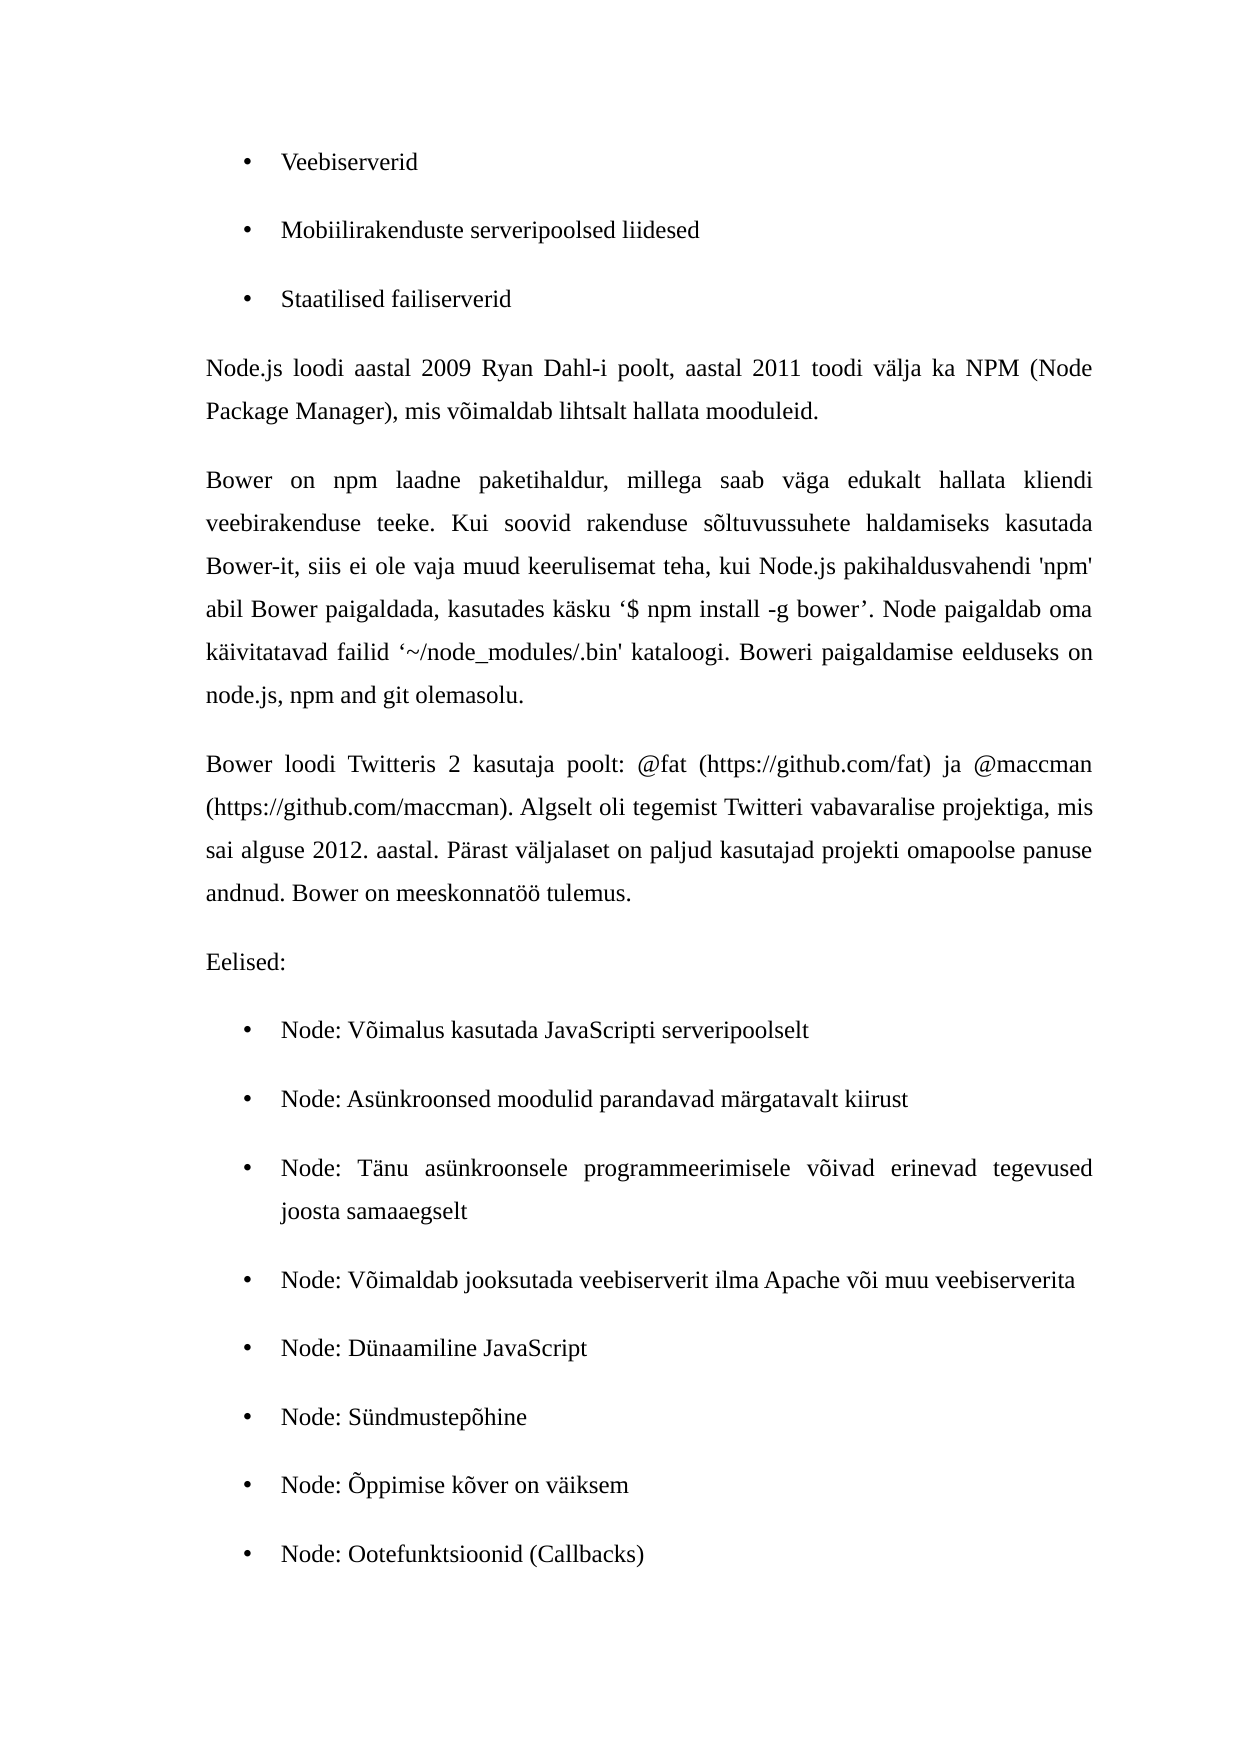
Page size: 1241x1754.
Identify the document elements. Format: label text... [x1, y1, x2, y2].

list Node: Õppimise kõver on väiksem [243, 1471, 1093, 1499]
list Node: Võimalus kasutada JavaScripti serveripoolselt [243, 1016, 1093, 1044]
list Veebiserverid [243, 147, 1093, 176]
list Node: Tänu asünkroonsele programmeerimisele võivad erinevad tegevused joosta samaaegselt [243, 1153, 1093, 1225]
list Node: Ootefunktsioonid (Callbacks) [243, 1539, 1093, 1568]
list Mobiilirakenduste serveripoolsed liidesed [243, 216, 1093, 244]
text Node.js loodi aastal 2009 Ryan Dahl-i poolt, aastal 2011 toodi välja ka NPM (Node Package Manager), mis võimaldab lihtsalt hallata mooduleid. [206, 353, 1093, 425]
list Node: Dünaamiline JavaScript [243, 1333, 1093, 1362]
list Node: Võimaldab jooksutada veebiserverit ilma Apache või muu veebiserverita [243, 1265, 1093, 1293]
text Bower on npm laadne paketihaldur, millega saab väga edukalt hallata kliendi veebirakenduse teeke. Kui soovid rakenduse sõltuvussuhete haldamiseks kasutada Bower-it, siis ei ole vaja muud keerulisemat teha, kui Node.js pakihaldusvahendi 'npm' abil Bower paigaldada, kasutades käsku ‘$ npm install -g bower’. Node paigaldab oma käivitatavad failid ‘~/node_modules/.bin' kataloogi. Boweri paigaldamise eelduseks on node.js, npm and git olemasolu. [206, 465, 1093, 709]
list Node: Asünkroonsed moodulid parandavad märgatavalt kiirust [243, 1084, 1093, 1113]
text Bower loodi Twitteris 2 kasutaja poolt: @fat (https://github.com/fat) ja @maccman (https://github.com/maccman). Algselt oli tegemist Twitteri vabavaralise projektiga, mis sai alguse 2012. aastal. Pärast väljalaset on paljud kasutajad projekti omapoolse panuse andnud. Bower on meeskonnatöö tulemus. [206, 749, 1093, 907]
list Staatilised failiserverid [243, 284, 1093, 313]
list Node: Sündmustepõhine [243, 1402, 1093, 1431]
text Eelised: [206, 947, 1093, 976]
